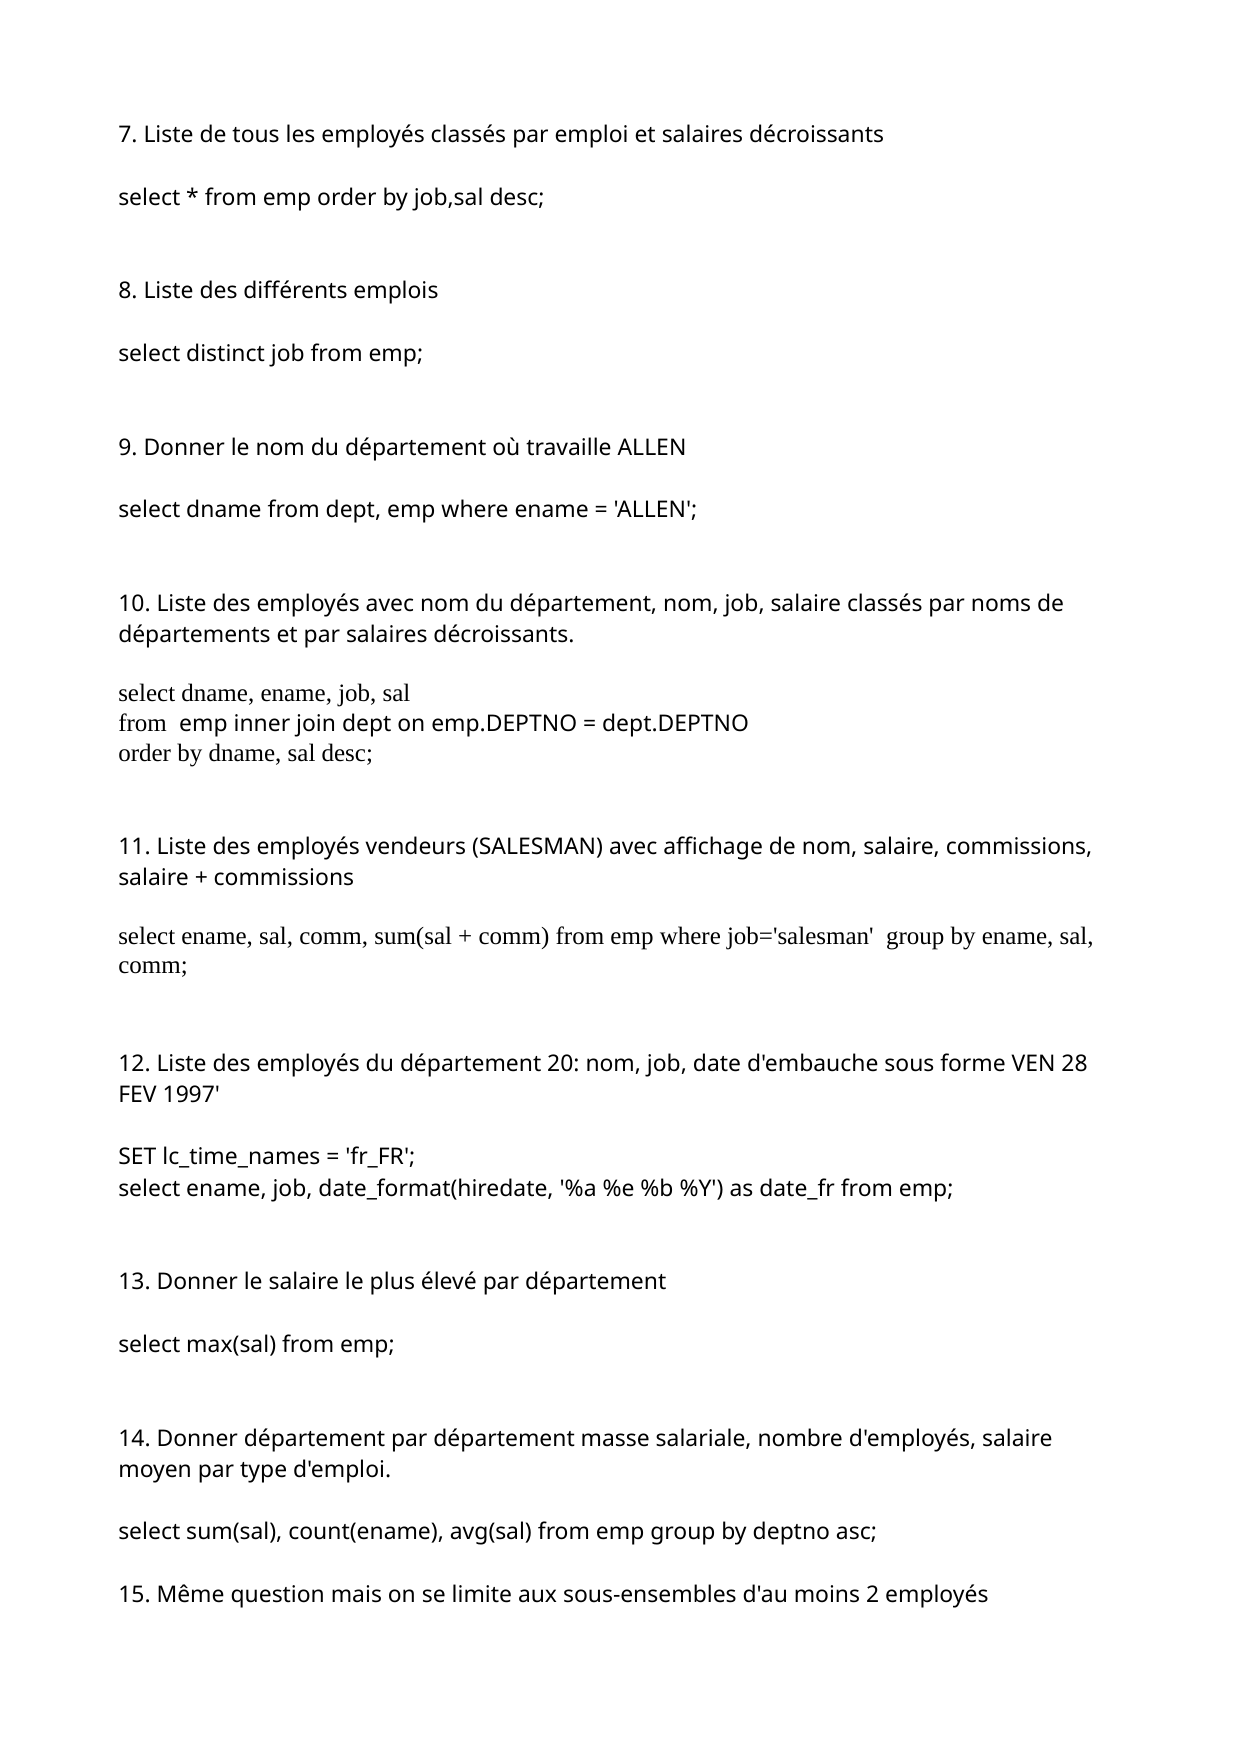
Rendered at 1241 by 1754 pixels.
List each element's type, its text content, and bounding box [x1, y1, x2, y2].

text 12. Liste des employés du département 20: nom, job, date d'embauche sous forme VEN 28 FEV 1997' [118, 1047, 1122, 1109]
text select sum(sal), count(ename), avg(sal) from emp group by deptno asc; [118, 1515, 1122, 1547]
text from emp inner join dept on emp.DEPTNO = dept.DEPTNO [118, 707, 1122, 738]
text select ename, job, date_format(hiredate, '%a %e %b %Y') as date_fr from emp; [118, 1172, 1122, 1203]
text select * from emp order by job,sal desc; [118, 181, 1122, 212]
text 11. Liste des employés vendeurs (SALESMAN) avec affichage de nom, salaire, commissions, salaire + commissions [118, 830, 1122, 892]
text order by dname, sal desc; [118, 738, 1122, 767]
text 9. Donner le nom du département où travaille ALLEN [118, 431, 1122, 462]
text 13. Donner le salaire le plus élevé par département [118, 1265, 1122, 1297]
text 10. Liste des employés avec nom du département, nom, job, salaire classés par noms de départements et par salaires décroissants. [118, 587, 1122, 649]
text select dname from dept, emp where ename = 'ALLEN'; [118, 493, 1122, 524]
text 15. Même question mais on se limite aux sous-ensembles d'au moins 2 employés [118, 1578, 1122, 1609]
text select distinct job from emp; [118, 337, 1122, 368]
text 14. Donner département par département masse salariale, nombre d'employés, salaire moyen par type d'emploi. [118, 1422, 1122, 1484]
text select ename, sal, comm, sum(sal + comm) from emp where job='salesman' group by ename, sal, comm; [118, 921, 1122, 978]
text 7. Liste de tous les employés classés par emploi et salaires décroissants [118, 118, 1122, 149]
text 8. Liste des différents emplois [118, 274, 1122, 306]
text SET lc_time_names = 'fr_FR'; [118, 1140, 1122, 1172]
text select max(sal) from emp; [118, 1328, 1122, 1359]
text select dname, ename, job, sal [118, 678, 1122, 707]
